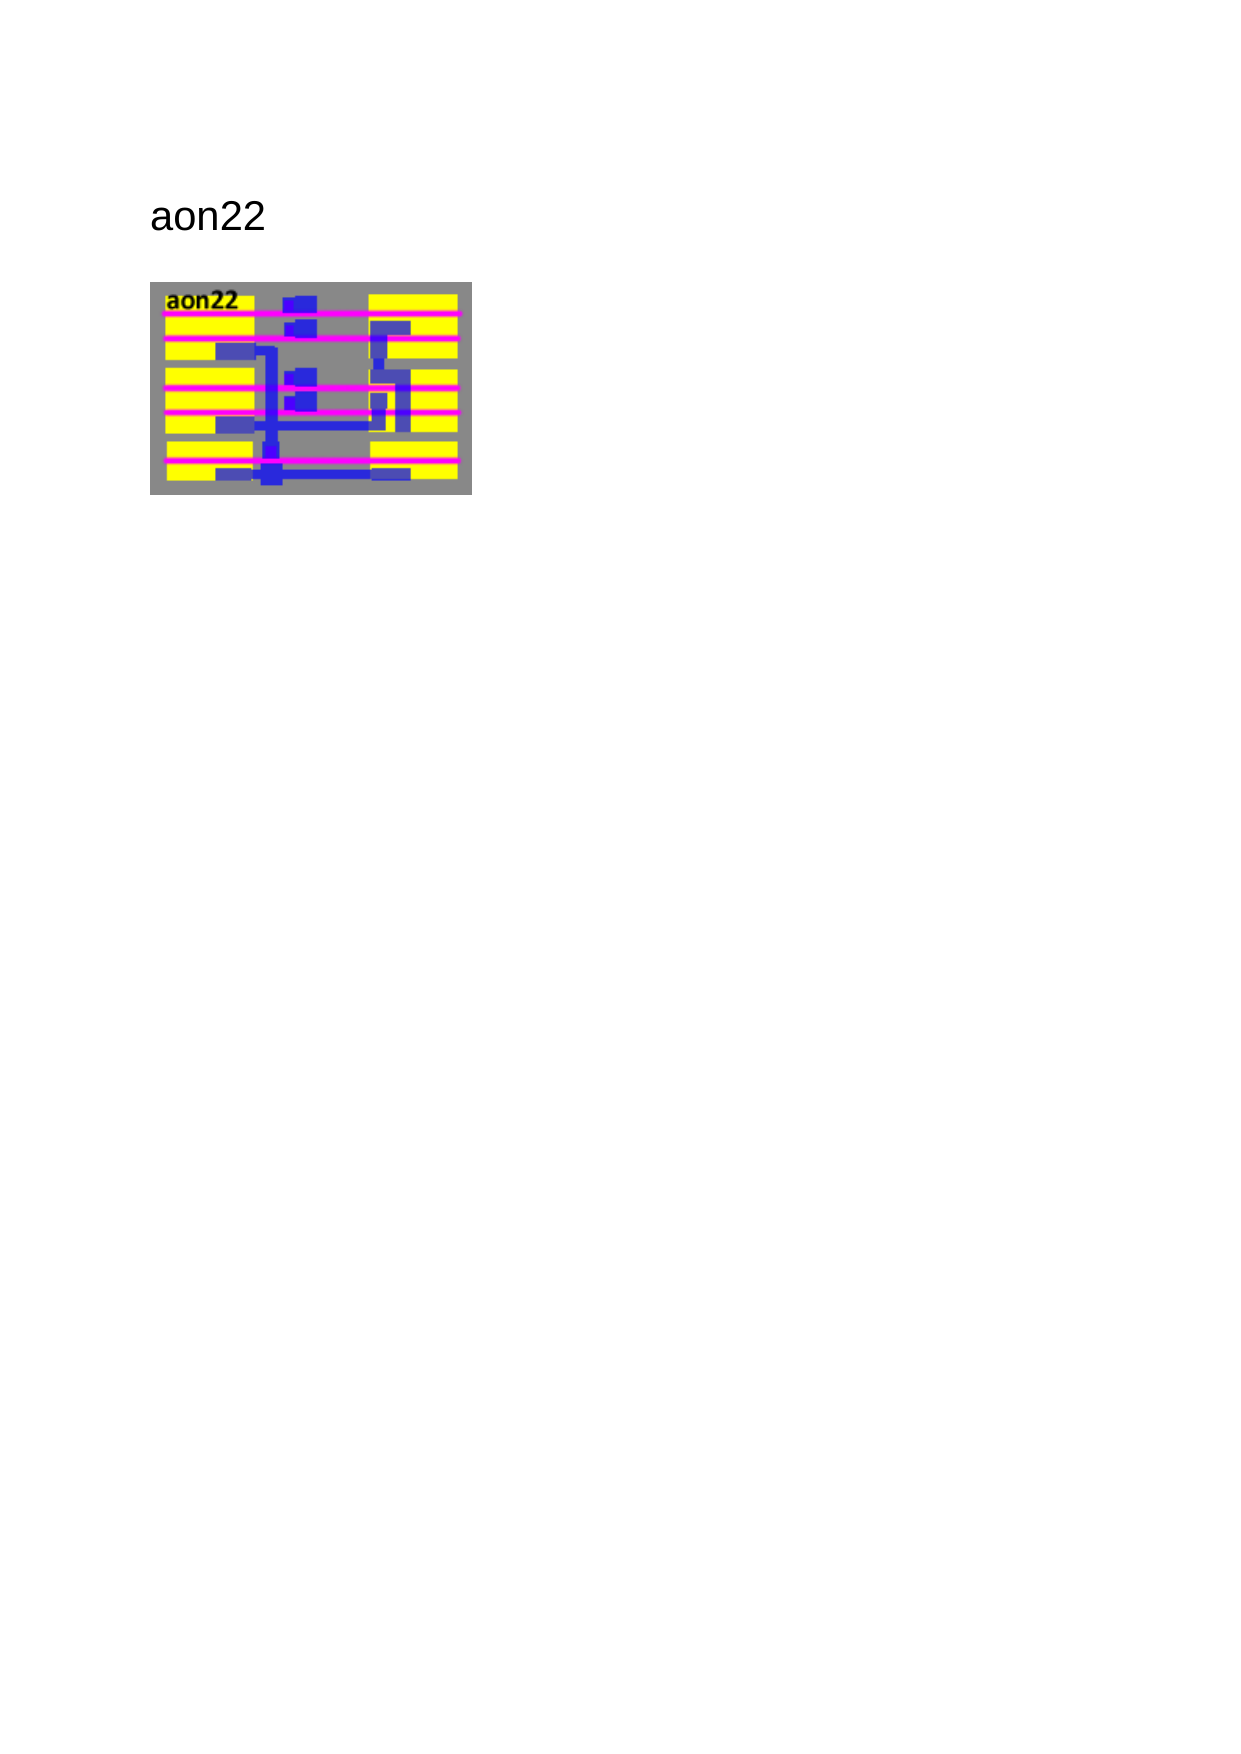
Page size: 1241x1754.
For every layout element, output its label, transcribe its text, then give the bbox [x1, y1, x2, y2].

picture [150, 282, 472, 495]
subtitle aon22 [150, 192, 1090, 239]
